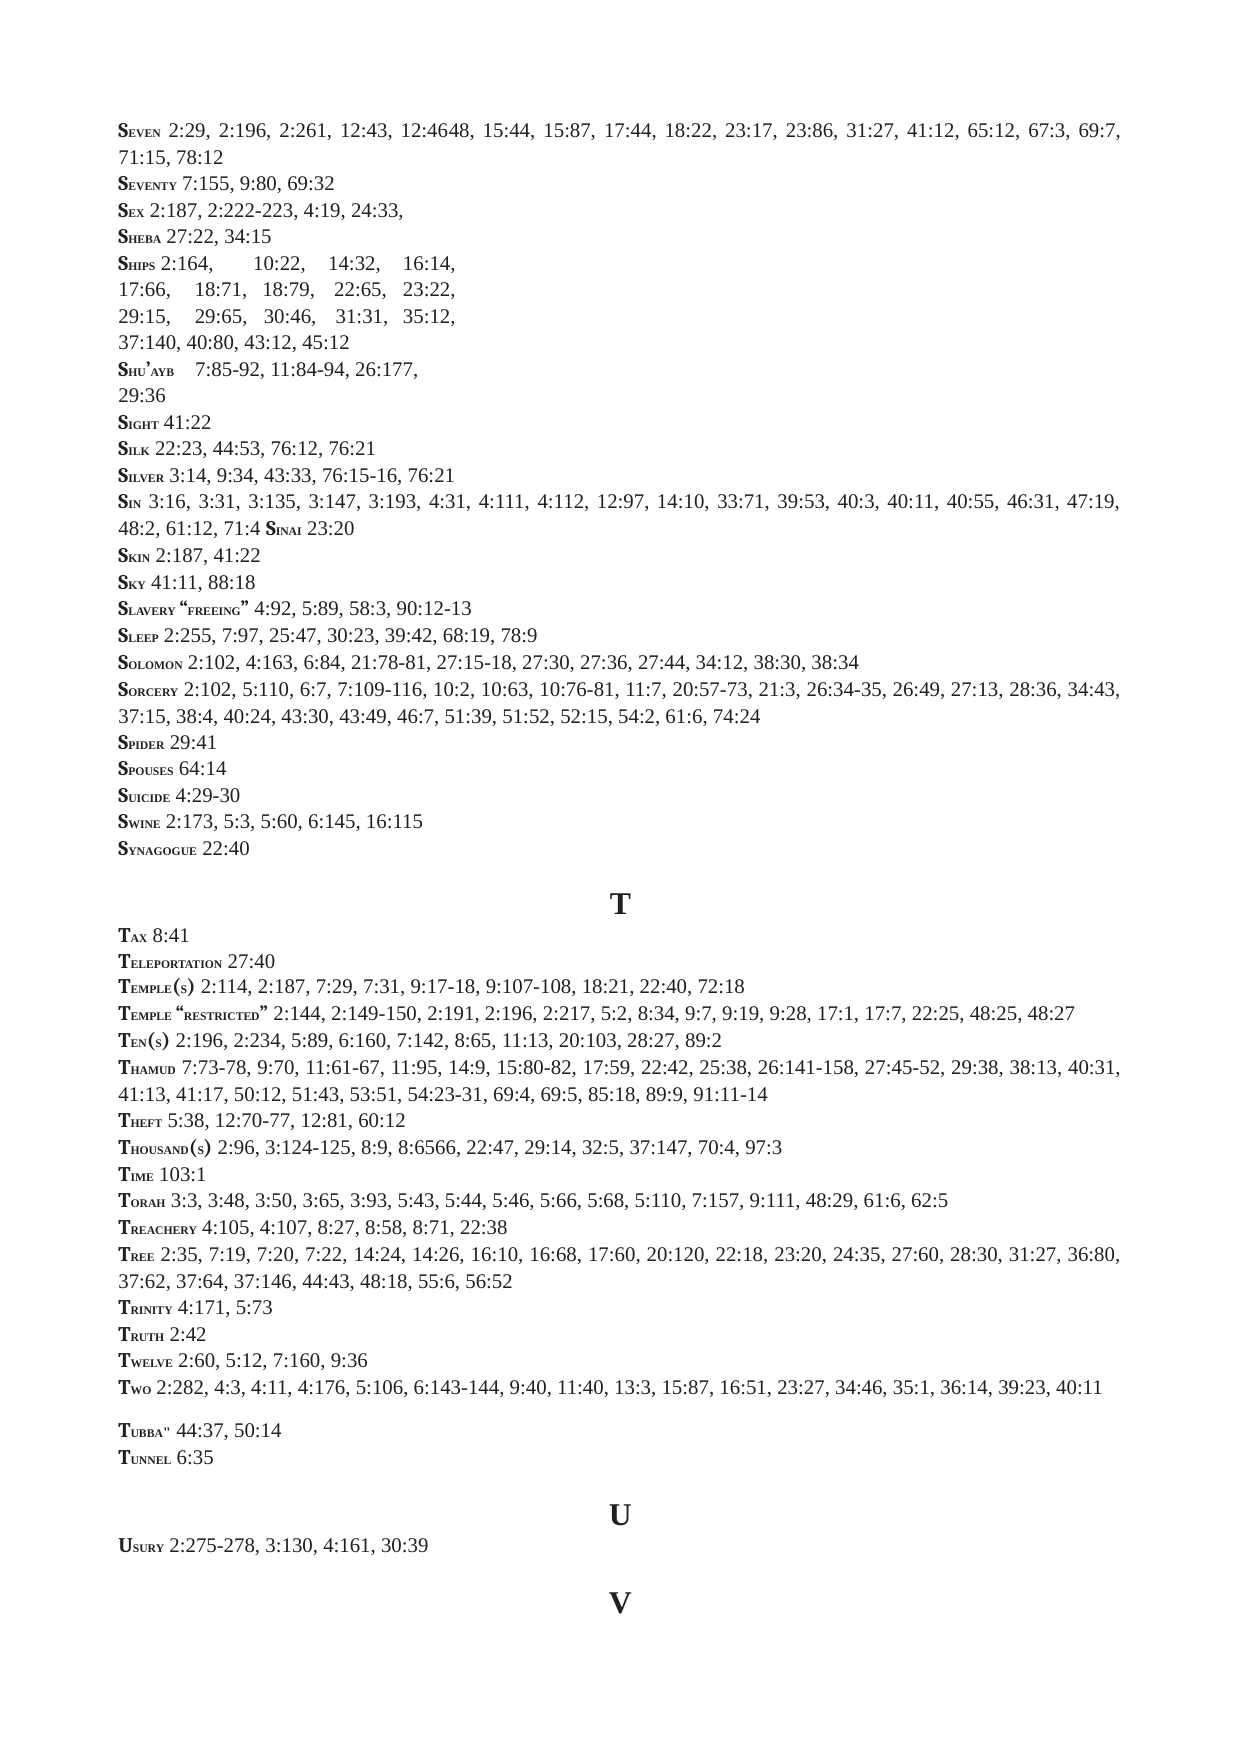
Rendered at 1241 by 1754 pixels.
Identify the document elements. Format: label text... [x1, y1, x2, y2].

text t [118, 877, 1122, 923]
text u [118, 1488, 1122, 1533]
text Truth 2:42 [118, 1321, 1122, 1346]
text Sleep 2:255, 7:97, 25:47, 30:23, 39:42, 68:19, 78:9 [118, 623, 1122, 648]
text Sight 41:22 [118, 410, 1122, 434]
text Tunnel 6:35 [118, 1445, 1122, 1469]
text Treachery 4:105, 4:107, 8:27, 8:58, 8:71, 22:38 [118, 1215, 1122, 1240]
text Time 103:1 [118, 1162, 1122, 1186]
text 17:66, 18:71, 18:79, 22:65, 23:22, [118, 277, 1122, 301]
text Thamud 7:73-78, 9:70, 11:61-67, 11:95, 14:9, 15:80-82, 17:59, 22:42, 25:38, 26:141-158, 27:45-52, 29:38, 38:13, 40:31, 41:13, 41:17, 50:12, 51:43, 53:51, 54:23-31, 69:4, 69:5, 85:18, 89:9, 91:11-14 [118, 1055, 1122, 1106]
text Sky 41:11, 88:18 [118, 569, 1122, 594]
text Sorcery 2:102, 5:110, 6:7, 7:109-116, 10:2, 10:63, 10:76-81, 11:7, 20:57-73, 21:3, 26:34-35, 26:49, 27:13, 28:36, 34:43, 37:15, 38:4, 40:24, 43:30, 43:49, 46:7, 51:39, 51:52, 52:15, 54:2, 61:6, 74:24 [118, 677, 1122, 728]
text Tubba" 44:37, 50:14 [118, 1418, 1122, 1443]
text Twelve 2:60, 5:12, 7:160, 9:36 [118, 1348, 1122, 1373]
text Trinity 4:171, 5:73 [118, 1295, 1122, 1319]
text Slavery “freeing” 4:92, 5:89, 58:3, 90:12-13 [118, 596, 1122, 621]
text Thousand(s) 2:96, 3:124-125, 8:9, 8:65­66, 22:47, 29:14, 32:5, 37:147, 70:4, 97:3 [118, 1135, 1122, 1159]
text Silk 22:23, 44:53, 76:12, 76:21 [118, 436, 1122, 461]
text 29:36 [118, 383, 1122, 407]
text Ten(s) 2:196, 2:234, 5:89, 6:160, 7:142, 8:65, 11:13, 20:103, 28:27, 89:2 [118, 1028, 1122, 1052]
text Synagogue 22:40 [118, 836, 1122, 861]
text Silver 3:14, 9:34, 43:33, 76:15-16, 76:21 [118, 463, 1122, 487]
text Skin 2:187, 41:22 [118, 543, 1122, 568]
text Sheba 27:22, 34:15 [118, 224, 1122, 249]
text Sex 2:187, 2:222-223, 4:19, 24:33, [118, 198, 1122, 222]
text Torah 3:3, 3:48, 3:50, 3:65, 3:93, 5:43, 5:44, 5:46, 5:66, 5:68, 5:110, 7:157, 9:111, 48:29, 61:6, 62:5 [118, 1188, 1122, 1213]
text Theft 5:38, 12:70-77, 12:81, 60:12 [118, 1108, 1122, 1133]
text Usury 2:275-278, 3:130, 4:161, 30:39 [118, 1533, 1122, 1558]
text Seventy 7:155, 9:80, 69:32 [118, 171, 1122, 196]
text Two 2:282, 4:3, 4:11, 4:176, 5:106, 6:143-144, 9:40, 11:40, 13:3, 15:87, 16:51, 23:27, 34:46, 35:1, 36:14, 39:23, 40:11 [118, 1374, 1122, 1399]
text Tree 2:35, 7:19, 7:20, 7:22, 14:24, 14:26, 16:10, 16:68, 17:60, 20:120, 22:18, 23:20, 24:35, 27:60, 28:30, 31:27, 36:80, 37:62, 37:64, 37:146, 44:43, 48:18, 55:6, 56:52 [118, 1242, 1122, 1293]
text Teleportation 27:40 [118, 949, 1122, 974]
text Temple “restricted” 2:144, 2:149-150, 2:191, 2:196, 2:217, 5:2, 8:34, 9:7, 9:19, 9:28, 17:1, 17:7, 22:25, 48:25, 48:27 [118, 1001, 1122, 1026]
text Swine 2:173, 5:3, 5:60, 6:145, 16:115 [118, 809, 1122, 834]
text 37:140, 40:80, 43:12, 45:12 [118, 330, 1122, 354]
text Solomon 2:102, 4:163, 6:84, 21:78-81, 27:15-18, 27:30, 27:36, 27:44, 34:12, 38:30, 38:34 [118, 650, 1122, 674]
text 29:15, 29:65, 30:46, 31:31, 35:12, [118, 304, 1122, 328]
text Tax 8:41 [118, 923, 1122, 947]
text Ships 2:164, 10:22, 14:32, 16:14, [118, 251, 1122, 275]
text Suicide 4:29-30 [118, 783, 1122, 807]
text Sin 3:16, 3:31, 3:135, 3:147, 3:193, 4:31, 4:111, 4:112, 12:97, 14:10, 33:71, 39:53, 40:3, 40:11, 40:55, 46:31, 47:19, 48:2, 61:12, 71:4 Sinai 23:20 [118, 489, 1122, 541]
text Spider 29:41 [118, 730, 1122, 754]
text Temple(s) 2:114, 2:187, 7:29, 7:31, 9:17-18, 9:107-108, 18:21, 22:40, 72:18 [118, 974, 1122, 999]
text Shu’ayb 7:85-92, 11:84-94, 26:177, [118, 357, 1122, 381]
text v [118, 1577, 1122, 1622]
text Spouses 64:14 [118, 756, 1122, 781]
text Seven 2:29, 2:196, 2:261, 12:43, 12:46­48, 15:44, 15:87, 17:44, 18:22, 23:17, 23:86, 31:27, 41:12, 65:12, 67:3, 69:7, 71:15, 78:12 [118, 118, 1122, 169]
